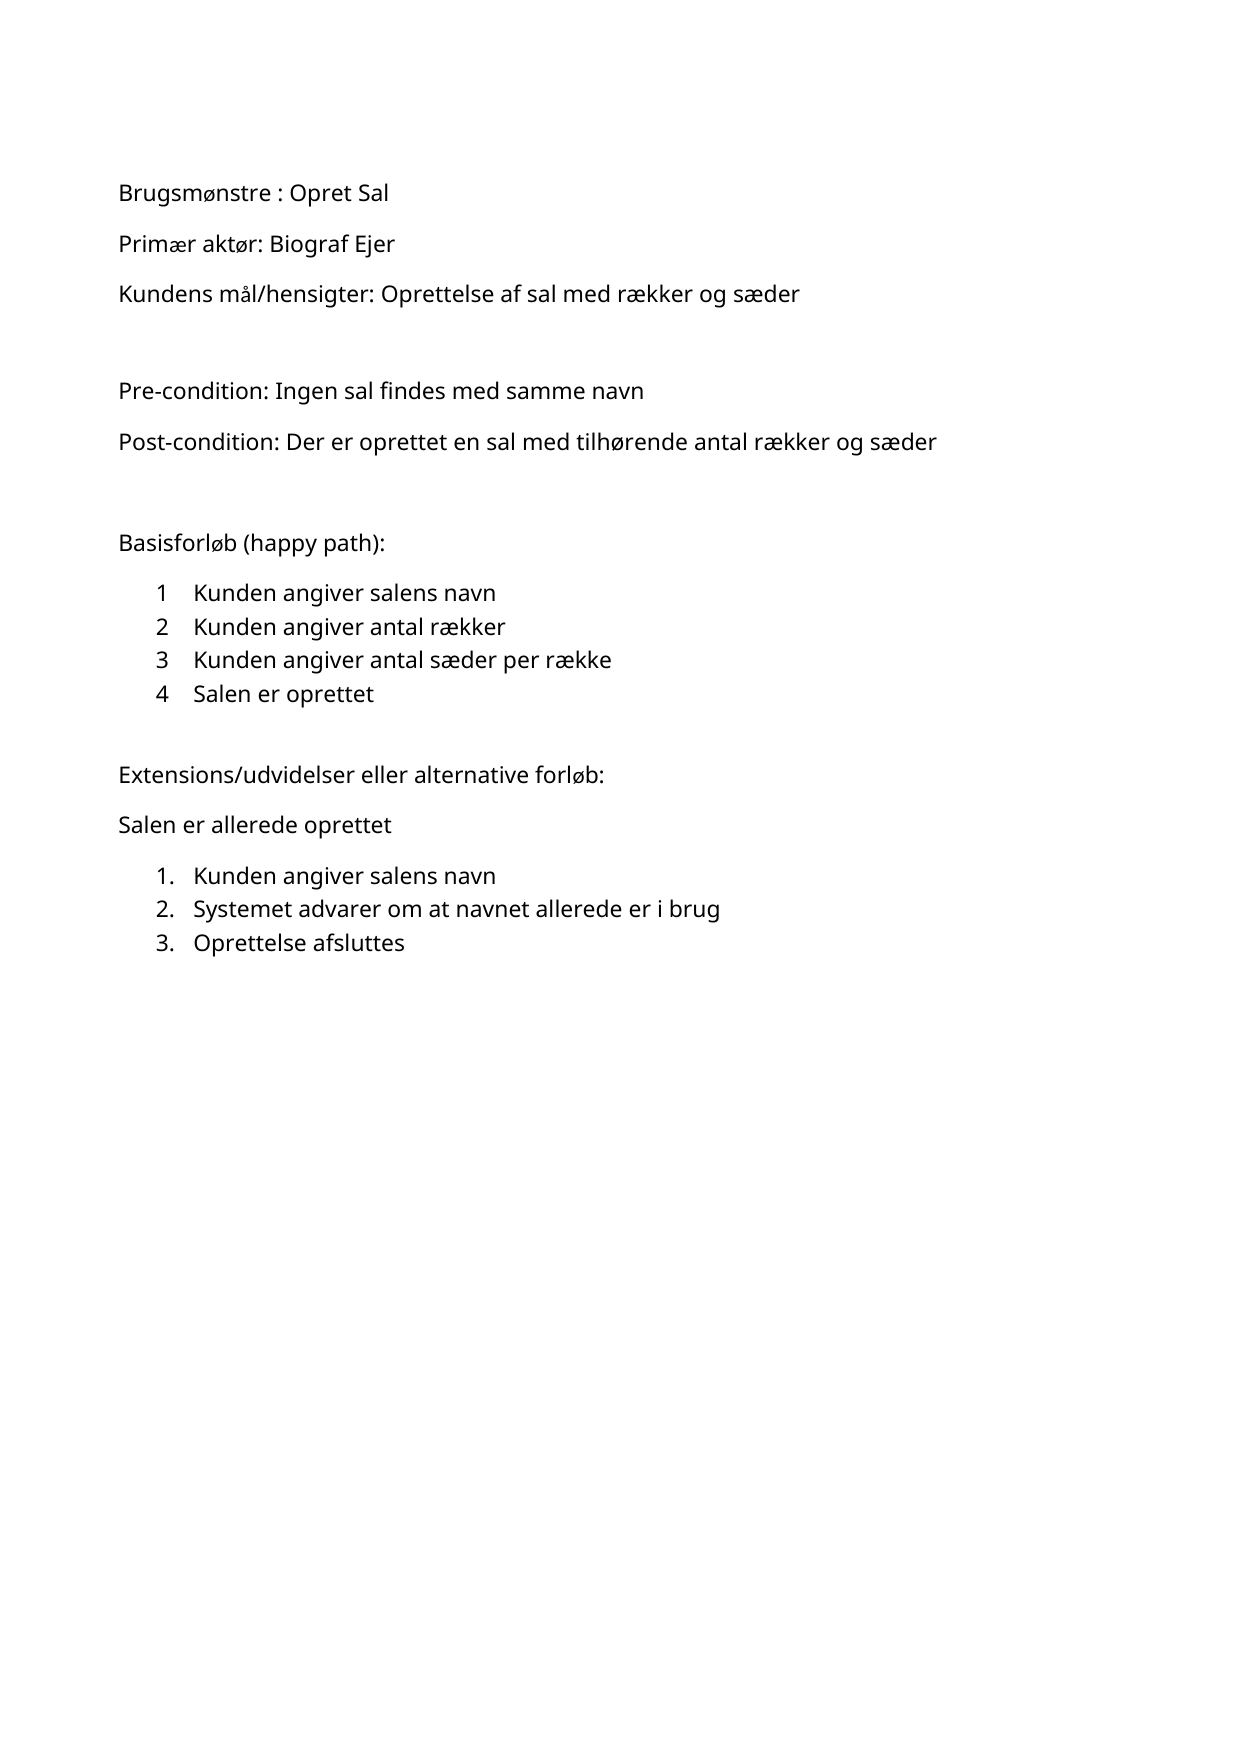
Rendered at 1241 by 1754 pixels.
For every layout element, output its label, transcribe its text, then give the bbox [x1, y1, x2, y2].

text Post-condition: Der er oprettet en sal med tilhørende antal rækker og sæder [118, 426, 1122, 457]
list Kunden angiver salens navn [156, 860, 1122, 891]
text Kundens mål/hensigter: Oprettelse af sal med rækker og sæder [118, 278, 1122, 309]
text Brugsmønstre : Opret Sal [118, 177, 1122, 208]
list Kunden angiver antal sæder per række [156, 644, 1122, 676]
text Basisforløb (happy path): [118, 527, 1122, 558]
text Salen er allerede oprettet [118, 809, 1122, 841]
list Systemet advarer om at navnet allerede er i brug [156, 893, 1122, 925]
list Kunden angiver salens navn [156, 577, 1122, 608]
text Extensions/udvidelser eller alternative forløb: [118, 759, 1122, 790]
list Salen er oprettet [156, 678, 1122, 709]
text Primær aktør: Biograf Ejer [118, 228, 1122, 259]
text Pre-condition: Ingen sal findes med samme navn [118, 375, 1122, 407]
list Oprettelse afsluttes [156, 927, 1122, 958]
list Kunden angiver antal rækker [156, 611, 1122, 642]
